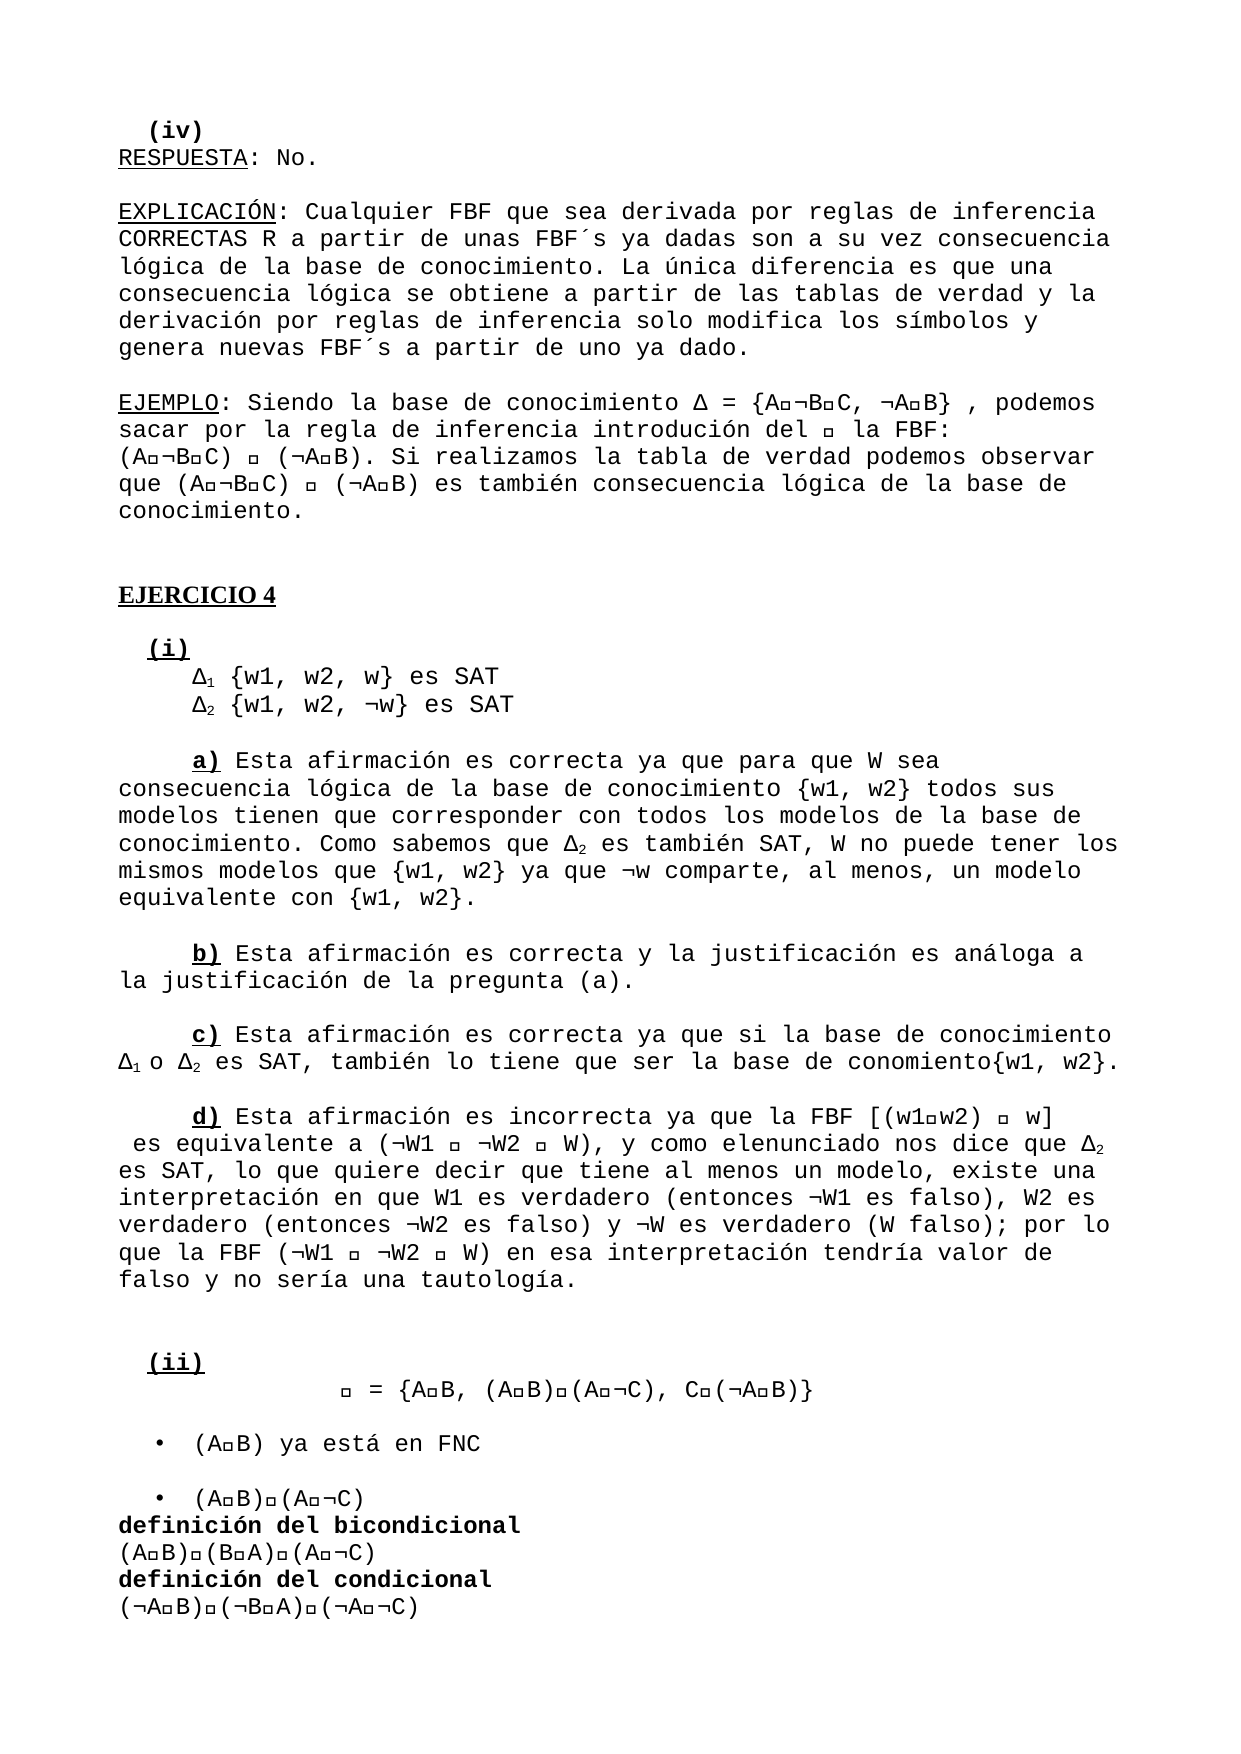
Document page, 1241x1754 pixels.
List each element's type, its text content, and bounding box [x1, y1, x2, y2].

text (AB)(BA)(A¬C) [118, 1540, 1122, 1567]
text d) Esta afirmación es incorrecta ya que la FBF [(w1w2)  w] [118, 1104, 1122, 1131]
text definición del condicional [118, 1567, 1122, 1595]
text Δ2 {w1, w2, ¬w} es SAT [118, 692, 1122, 720]
text c) Esta afirmación es correcta ya que si la base de conocimiento Δ1 o Δ2 es SAT, también lo tiene que ser la base de conomiento{w1, w2}. [118, 1023, 1122, 1077]
text (i) [118, 636, 1122, 663]
text (iv) [118, 118, 1122, 145]
text (¬AB)(¬BA)(¬A¬C) [118, 1595, 1122, 1622]
text  = {AB, (AB)(A¬C), C(¬AB)} [118, 1377, 1122, 1404]
text RESPUESTA: No. [118, 145, 1122, 172]
text a) Esta afirmación es correcta ya que para que W sea consecuencia lógica de la base de conocimiento {w1, w2} todos sus modelos tienen que corresponder con todos los modelos de la base de conocimiento. Como sabemos que Δ2 es también SAT, W no puede tener los mismos modelos que {w1, w2} ya que ¬w comparte, al menos, un modelo equivalente con {w1, w2}. [118, 748, 1122, 913]
list (AB) ya está en FNC [156, 1432, 1122, 1459]
text (A¬BC)  (¬AB). Si realizamos la tabla de verdad podemos observar que (A¬BC)  (¬AB) es también consecuencia lógica de la base de conocimiento. [118, 444, 1122, 526]
text (ii) [118, 1350, 1122, 1377]
text EXPLICACIÓN: Cualquier FBF que sea derivada por reglas de inferencia CORRECTAS R a partir de unas FBF´s ya dadas son a su vez consecuencia lógica de la base de conocimiento. La única diferencia es que una consecuencia lógica se obtiene a partir de las tablas de verdad y la derivación por reglas de inferencia solo modifica los símbolos y genera nuevas FBF´s a partir de uno ya dado. [118, 200, 1122, 363]
text Δ1 {w1, w2, w} es SAT [118, 663, 1122, 692]
text definición del bicondicional [118, 1513, 1122, 1540]
text EJERCICIO 4 [118, 580, 1122, 609]
text es equivalente a (¬W1  ¬W2  W), y como elenunciado nos dice que Δ2 es SAT, lo que quiere decir que tiene al menos un modelo, existe una interpretación en que W1 es verdadero (entonces ¬W1 es falso), W2 es verdadero (entonces ¬W2 es falso) y ¬W es verdadero (W falso); por lo que la FBF (¬W1  ¬W2  W) en esa interpretación tendría valor de falso y no sería una tautología. [118, 1131, 1122, 1294]
list (AB)(A¬C) [156, 1486, 1122, 1513]
text EJEMPLO: Siendo la base de conocimiento Δ = {A¬BC, ¬AB} , podemos sacar por la regla de inferencia introdución del  la FBF: [118, 390, 1122, 444]
text b) Esta afirmación es correcta y la justificación es análoga a la justificación de la pregunta (a). [118, 941, 1122, 995]
